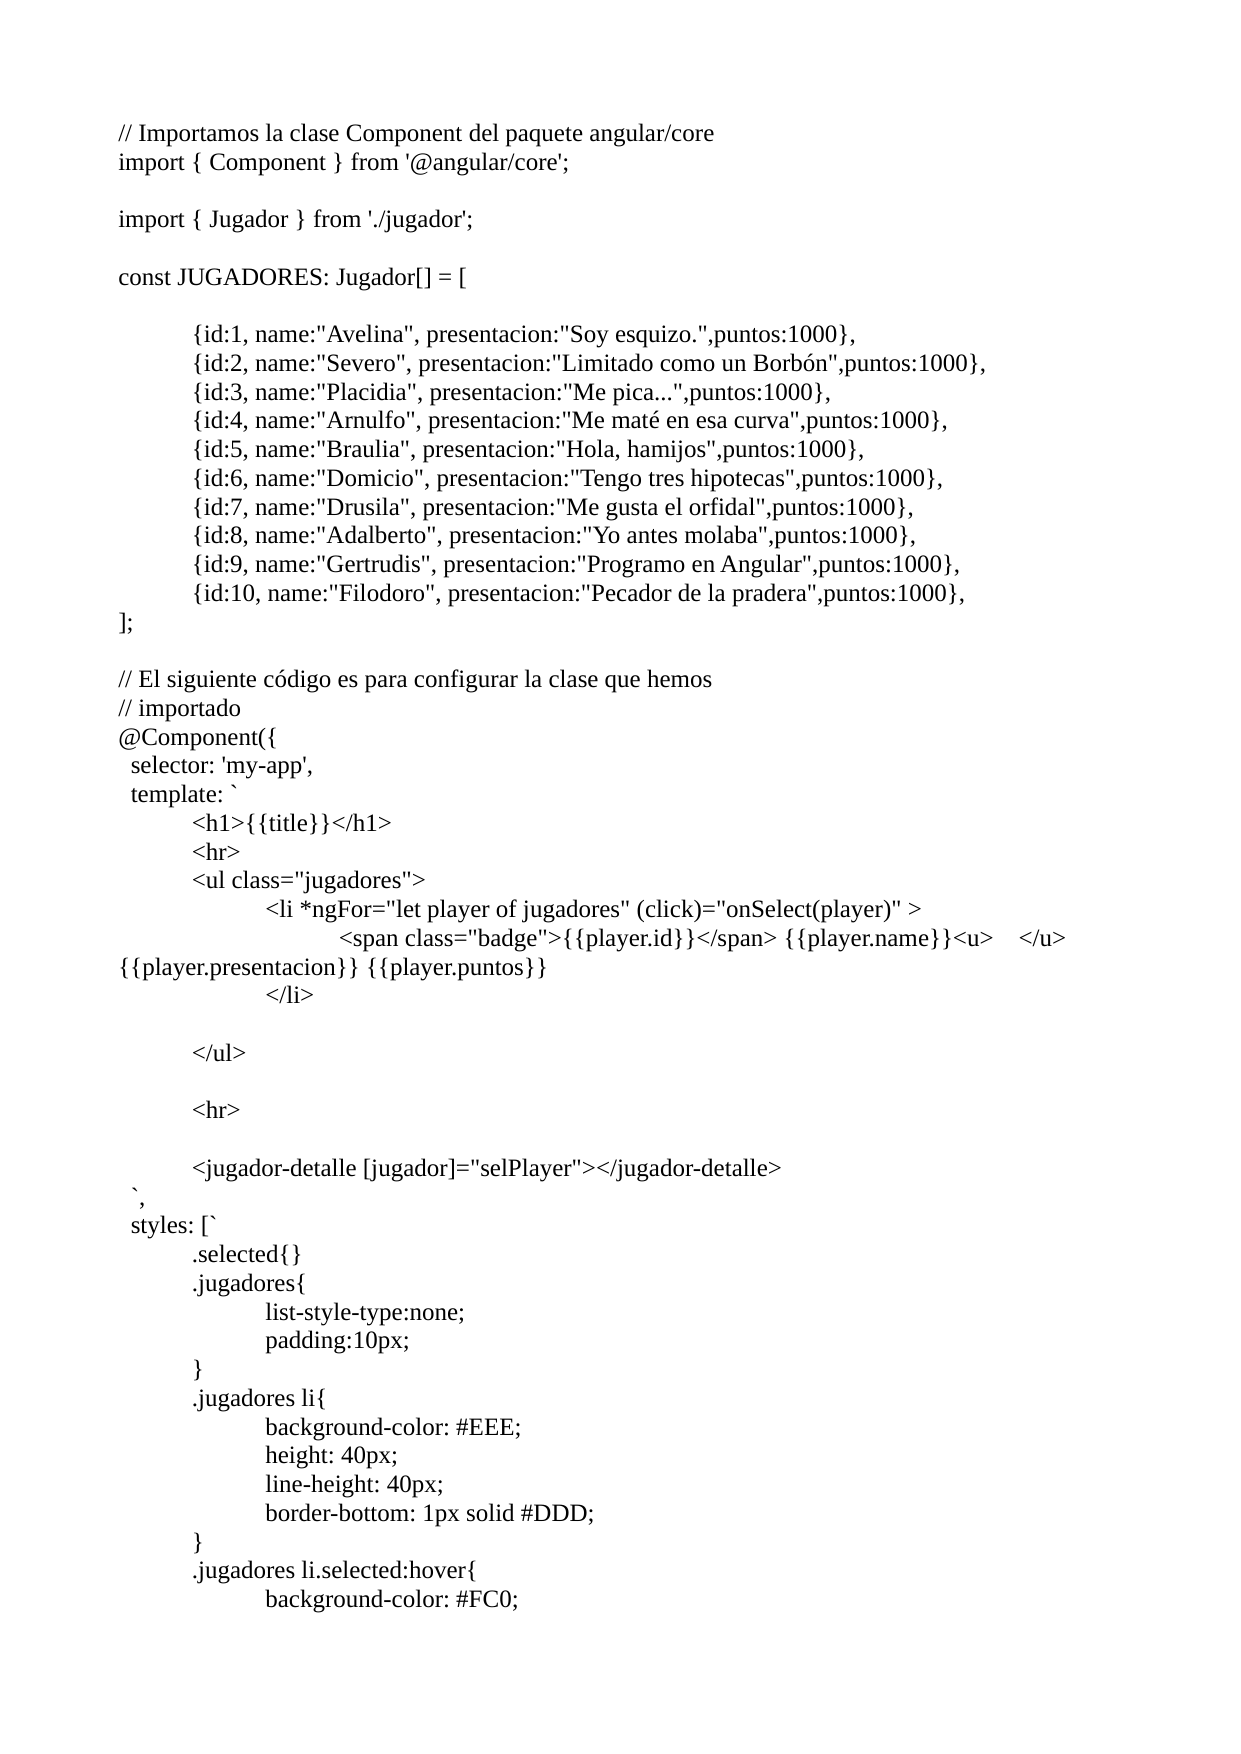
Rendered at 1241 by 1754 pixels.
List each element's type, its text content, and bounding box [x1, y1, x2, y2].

text padding:10px; [118, 1326, 1122, 1354]
text import { Component } from '@angular/core'; [118, 147, 1122, 176]
text } [118, 1354, 1122, 1383]
text {id:4, name:"Arnulfo", presentacion:"Me maté en esa curva",puntos:1000}, [118, 406, 1122, 434]
text background-color: #EEE; [118, 1412, 1122, 1441]
text {id:1, name:"Avelina", presentacion:"Soy esquizo.",puntos:1000}, [118, 319, 1122, 348]
text import { Jugador } from './jugador'; [118, 204, 1122, 233]
text // El siguiente código es para configurar la clase que hemos [118, 664, 1122, 693]
text {id:9, name:"Gertrudis", presentacion:"Programo en Angular",puntos:1000}, [118, 549, 1122, 578]
text .jugadores{ [118, 1268, 1122, 1297]
text {id:8, name:"Adalberto", presentacion:"Yo antes molaba",puntos:1000}, [118, 521, 1122, 549]
text styles: [` [118, 1211, 1122, 1239]
text .selected{} [118, 1239, 1122, 1268]
text <hr> [118, 837, 1122, 866]
text {id:2, name:"Severo", presentacion:"Limitado como un Borbón",puntos:1000}, [118, 348, 1122, 377]
text <h1>{{title}}</h1> [118, 808, 1122, 837]
text ]; [118, 607, 1122, 636]
text // Importamos la clase Component del paquete angular/core [118, 118, 1122, 147]
text </li> [118, 981, 1122, 1009]
text `, [118, 1182, 1122, 1211]
text background-color: #FC0; [118, 1584, 1122, 1613]
text height: 40px; [118, 1441, 1122, 1469]
text <hr> [118, 1096, 1122, 1124]
text @Component({ [118, 722, 1122, 751]
text .jugadores li{ [118, 1383, 1122, 1412]
text {id:5, name:"Braulia", presentacion:"Hola, hamijos",puntos:1000}, [118, 434, 1122, 463]
text <ul class="jugadores"> [118, 866, 1122, 894]
text template: ` [118, 779, 1122, 808]
text {id:7, name:"Drusila", presentacion:"Me gusta el orfidal",puntos:1000}, [118, 492, 1122, 521]
text <li *ngFor="let player of jugadores" (click)="onSelect(player)" > [118, 894, 1122, 923]
text <span class="badge">{{player.id}}</span> {{player.name}}<u> </u> {{player.presentacion}} {{player.puntos}} [118, 923, 1122, 981]
text line-height: 40px; [118, 1469, 1122, 1498]
text const JUGADORES: Jugador[] = [ [118, 262, 1122, 291]
text </ul> [118, 1038, 1122, 1067]
text {id:3, name:"Placidia", presentacion:"Me pica...",puntos:1000}, [118, 377, 1122, 406]
text {id:10, name:"Filodoro", presentacion:"Pecador de la pradera",puntos:1000}, [118, 578, 1122, 607]
text list-style-type:none; [118, 1297, 1122, 1326]
text .jugadores li.selected:hover{ [118, 1556, 1122, 1584]
text {id:6, name:"Domicio", presentacion:"Tengo tres hipotecas",puntos:1000}, [118, 463, 1122, 492]
text // importado [118, 693, 1122, 722]
text <jugador-detalle [jugador]="selPlayer"></jugador-detalle> [118, 1153, 1122, 1182]
text } [118, 1527, 1122, 1556]
text border-bottom: 1px solid #DDD; [118, 1498, 1122, 1527]
text selector: 'my-app', [118, 751, 1122, 779]
